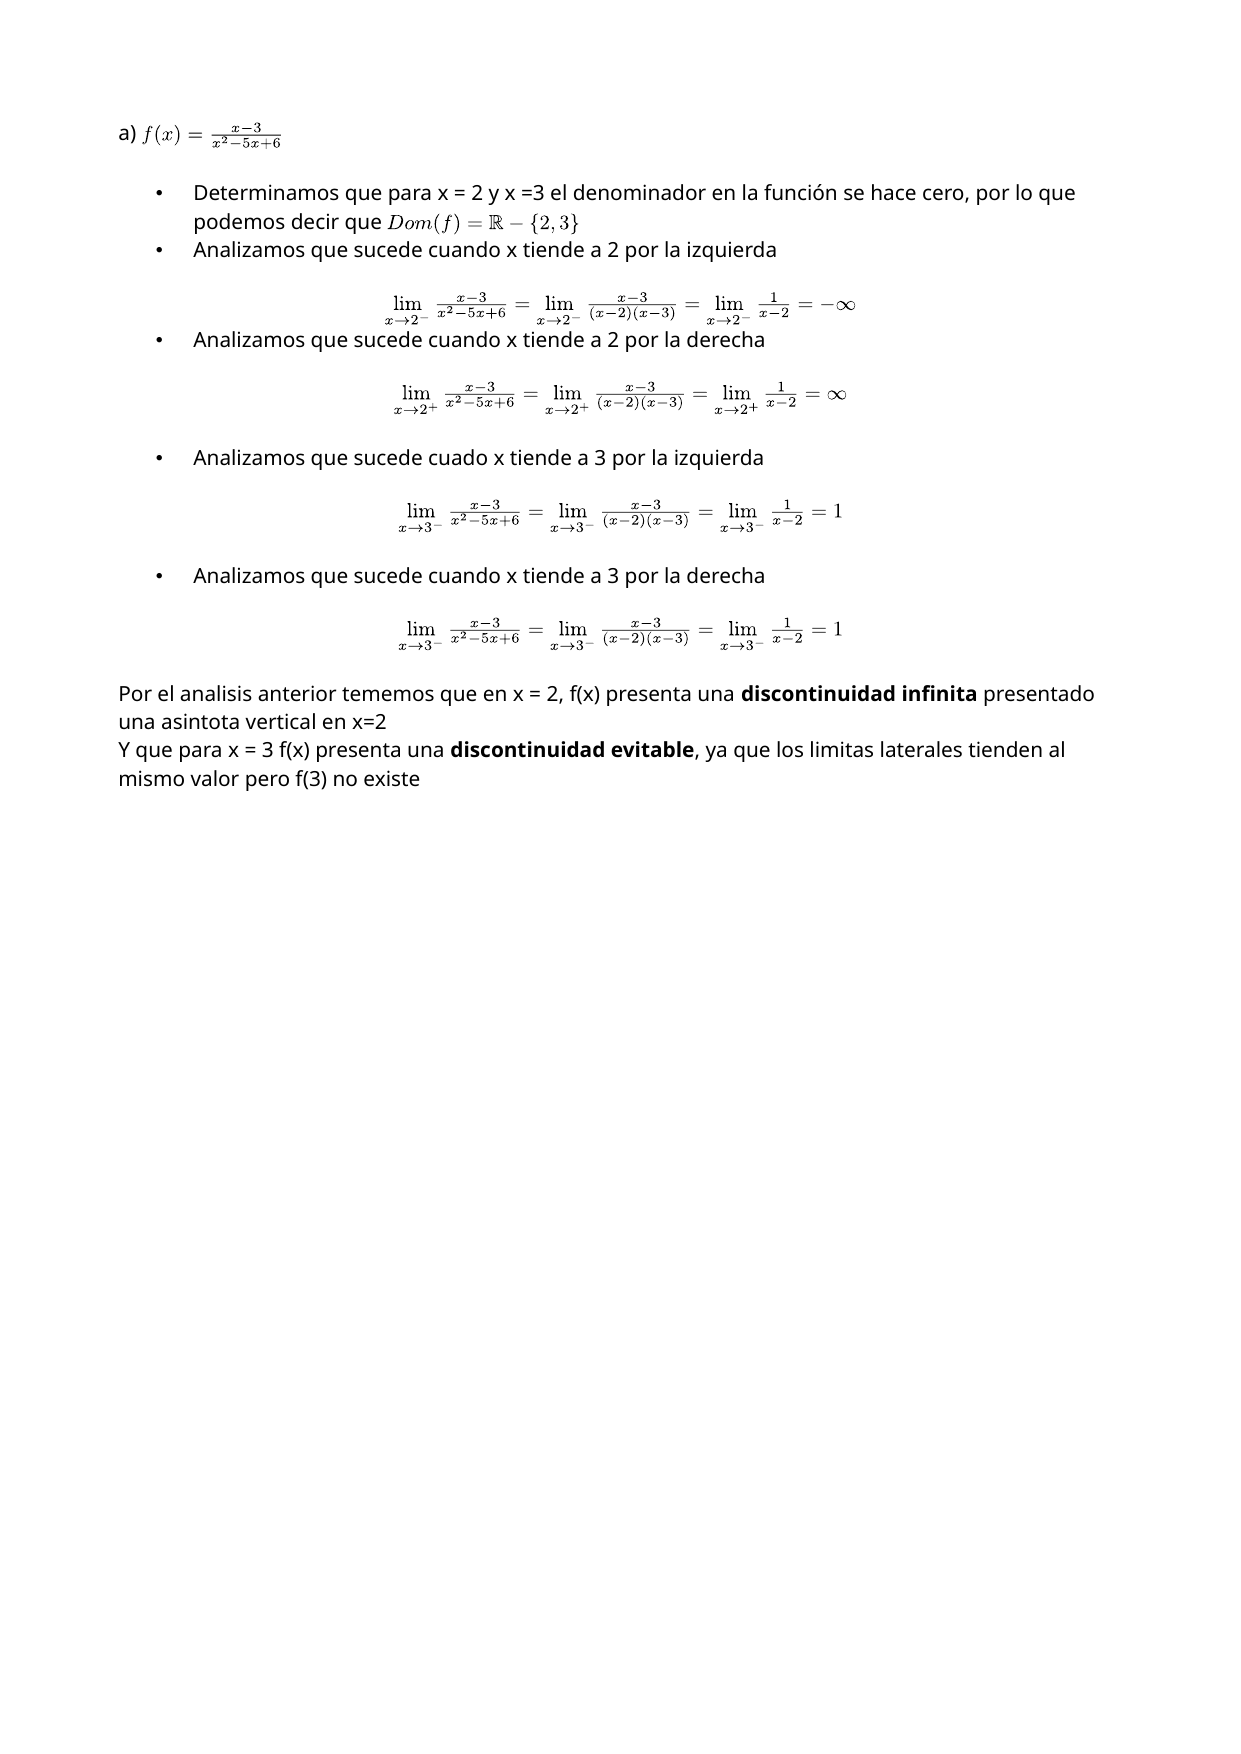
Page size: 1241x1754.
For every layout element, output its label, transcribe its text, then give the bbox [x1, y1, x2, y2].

text Y que para x = 3 f(x) presenta una discontinuidad evitable, ya que los limitas laterales tienden al mismo valor pero f(3) no existe [118, 736, 1122, 792]
list Analizamos que sucede cuado x tiende a 3 por la izquierda [156, 443, 1122, 471]
text Por el analisis anterior tememos que en x = 2, f(x) presenta una discontinuidad infinita presentado una asintota vertical en x=2 [118, 679, 1122, 736]
list Determinamos que para x = 2 y x =3 el denominador en la función se hace cero, por lo que podemos decir que [156, 178, 1122, 235]
text a) [118, 118, 1122, 150]
list Analizamos que sucede cuando x tiende a 2 por la izquierda [156, 235, 1122, 264]
list Analizamos que sucede cuando x tiende a 3 por la derecha [156, 561, 1122, 589]
list Analizamos que sucede cuando x tiende a 2 por la derecha [156, 325, 1122, 353]
